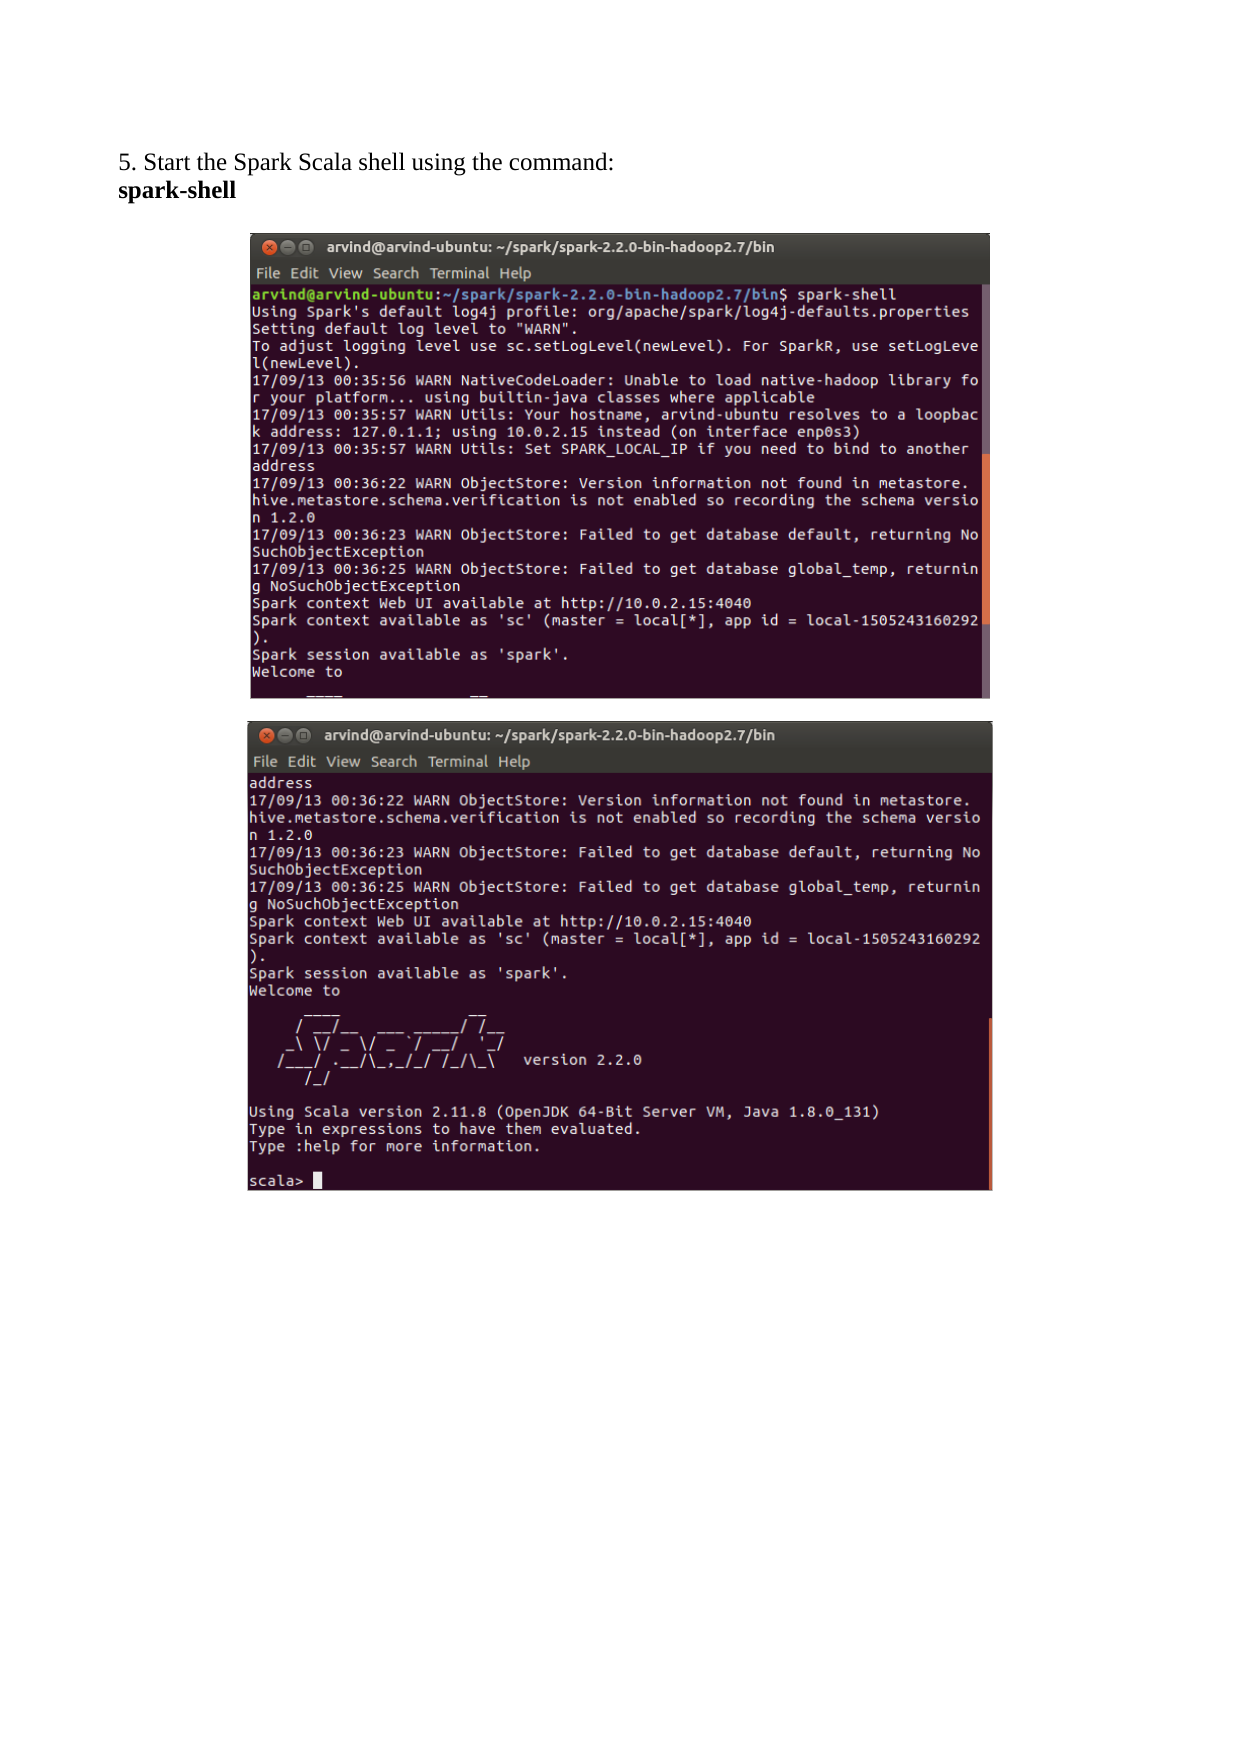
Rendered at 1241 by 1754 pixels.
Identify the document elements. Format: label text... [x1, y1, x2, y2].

text 5. Start the Spark Scala shell using the command: [118, 147, 1122, 176]
text spark-shell [118, 176, 1122, 204]
